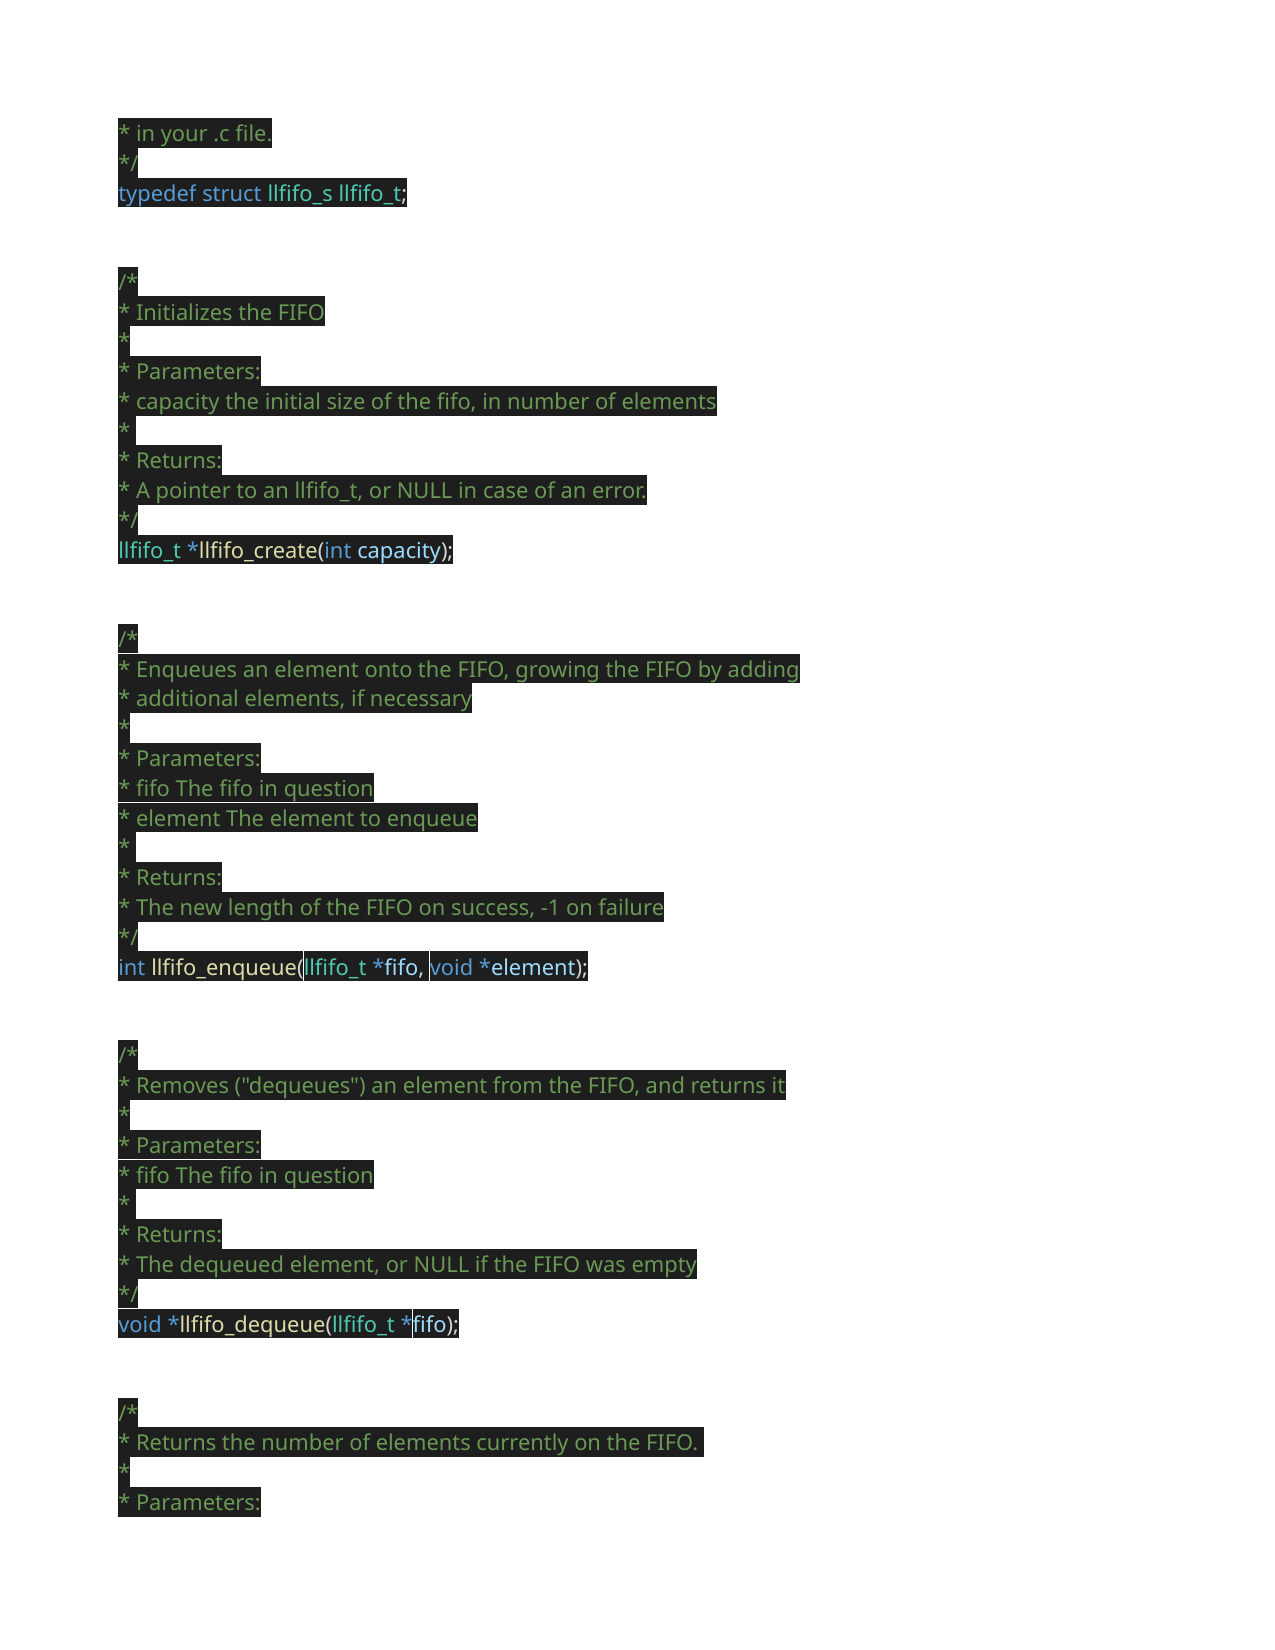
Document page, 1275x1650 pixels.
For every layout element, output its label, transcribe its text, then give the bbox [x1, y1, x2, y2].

text * [118, 326, 1157, 356]
text */ [118, 922, 1157, 951]
text * [118, 1100, 1157, 1130]
text * fifo The fifo in question [118, 1159, 1157, 1189]
text * Returns the number of elements currently on the FIFO. [118, 1427, 1157, 1457]
text */ [118, 505, 1157, 535]
text * Parameters: [118, 1487, 1157, 1517]
text * element The element to enqueue [118, 802, 1157, 832]
text /* [118, 1040, 1157, 1070]
text * [118, 1457, 1157, 1487]
text * Removes ("dequeues") an element from the FIFO, and returns it [118, 1070, 1157, 1100]
text * [118, 713, 1157, 743]
text * Returns: [118, 445, 1157, 475]
text /* [118, 267, 1157, 296]
text /* [118, 624, 1157, 653]
text * Parameters: [118, 356, 1157, 386]
text * [118, 1189, 1157, 1219]
text /* [118, 1397, 1157, 1427]
text * Returns: [118, 862, 1157, 892]
text */ [118, 1279, 1157, 1308]
text * A pointer to an llfifo_t, or NULL in case of an error. [118, 475, 1157, 505]
text * Parameters: [118, 743, 1157, 773]
text * [118, 832, 1157, 862]
text * fifo The fifo in question [118, 773, 1157, 802]
text * Initializes the FIFO [118, 296, 1157, 326]
text * in your .c file. [118, 118, 1157, 148]
text * Parameters: [118, 1130, 1157, 1159]
text void *llfifo_dequeue(llfifo_t *fifo); [118, 1308, 1157, 1338]
text int llfifo_enqueue(llfifo_t *fifo, void *element); [118, 951, 1157, 981]
text * capacity the initial size of the fifo, in number of elements [118, 386, 1157, 416]
text * additional elements, if necessary [118, 683, 1157, 713]
text * Returns: [118, 1219, 1157, 1249]
text * The dequeued element, or NULL if the FIFO was empty [118, 1249, 1157, 1279]
text * [118, 416, 1157, 445]
text llfifo_t *llfifo_create(int capacity); [118, 535, 1157, 564]
text */ [118, 148, 1157, 178]
text * Enqueues an element onto the FIFO, growing the FIFO by adding [118, 653, 1157, 683]
text * The new length of the FIFO on success, -1 on failure [118, 892, 1157, 922]
text typedef struct llfifo_s llfifo_t; [118, 178, 1157, 207]
